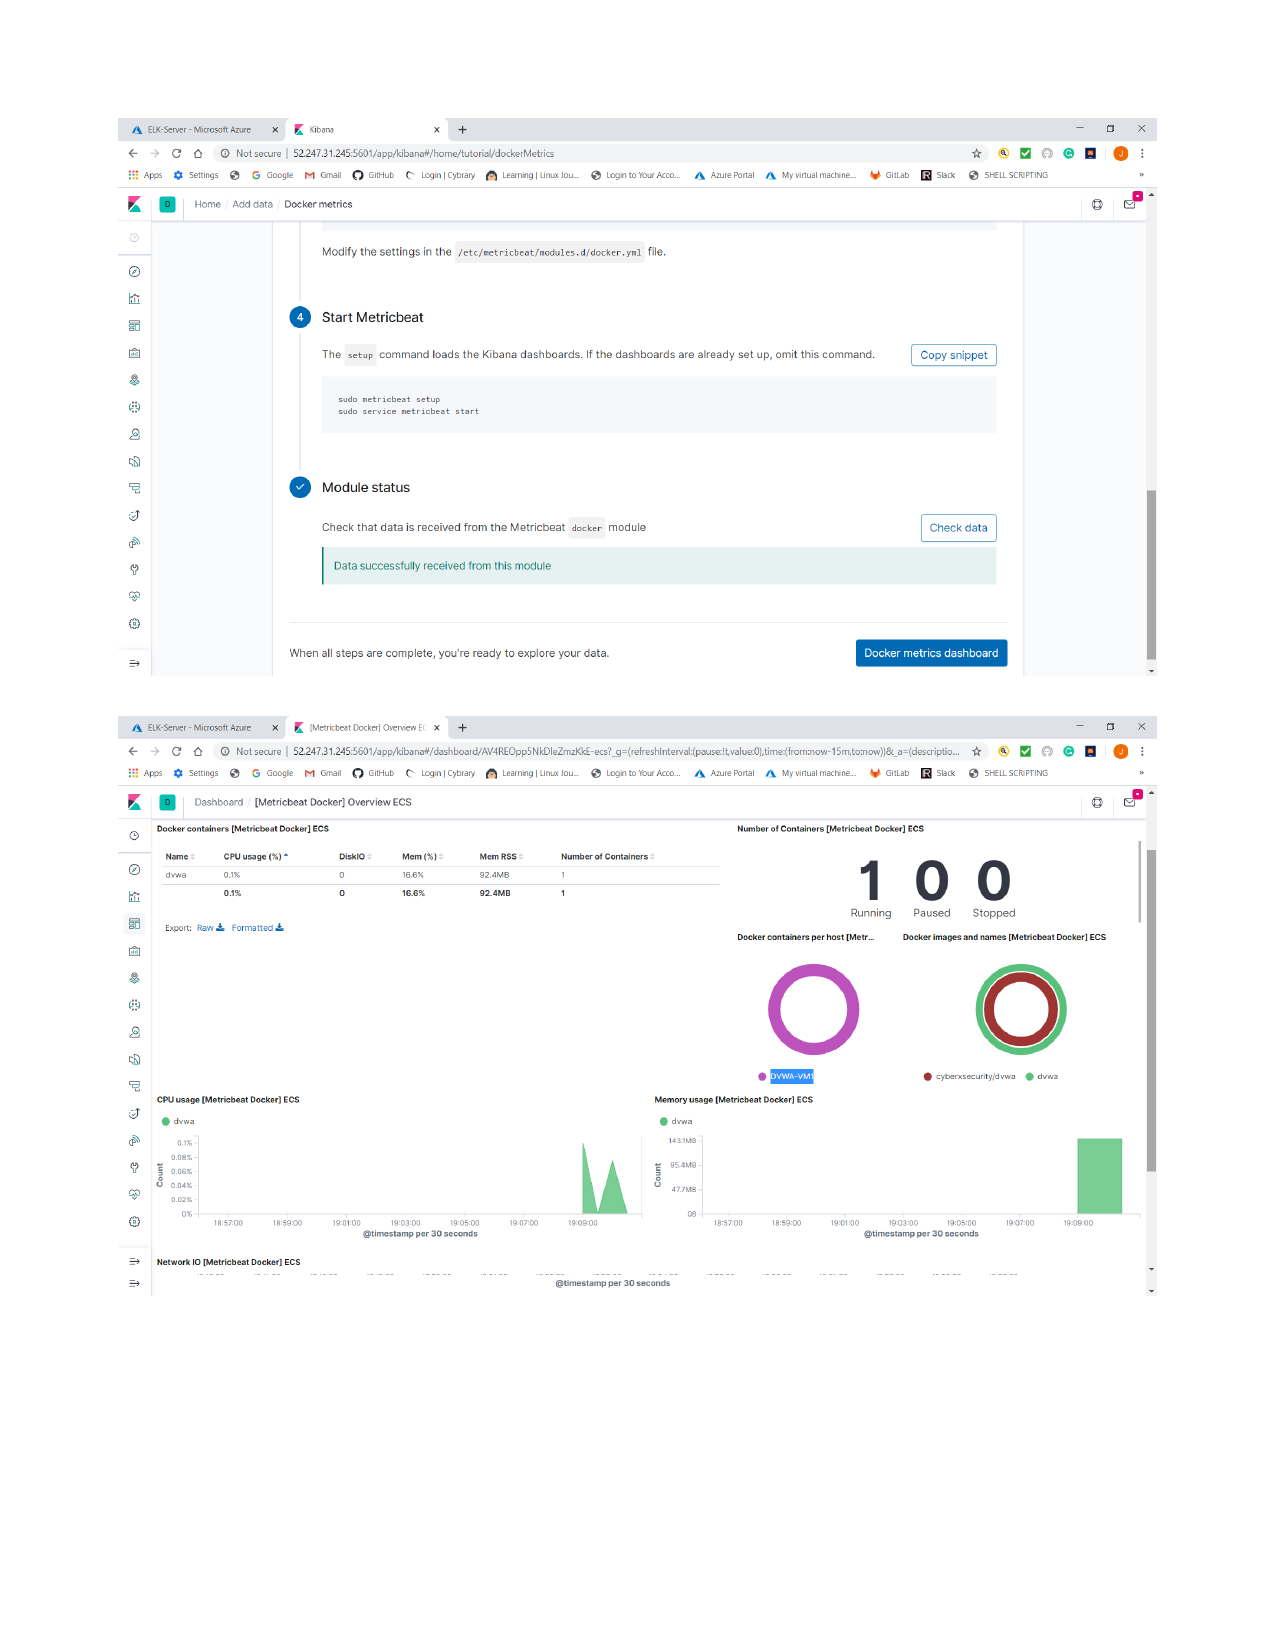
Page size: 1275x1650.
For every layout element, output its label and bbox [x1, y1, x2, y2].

picture [118, 118, 1157, 676]
picture [118, 716, 1157, 1296]
